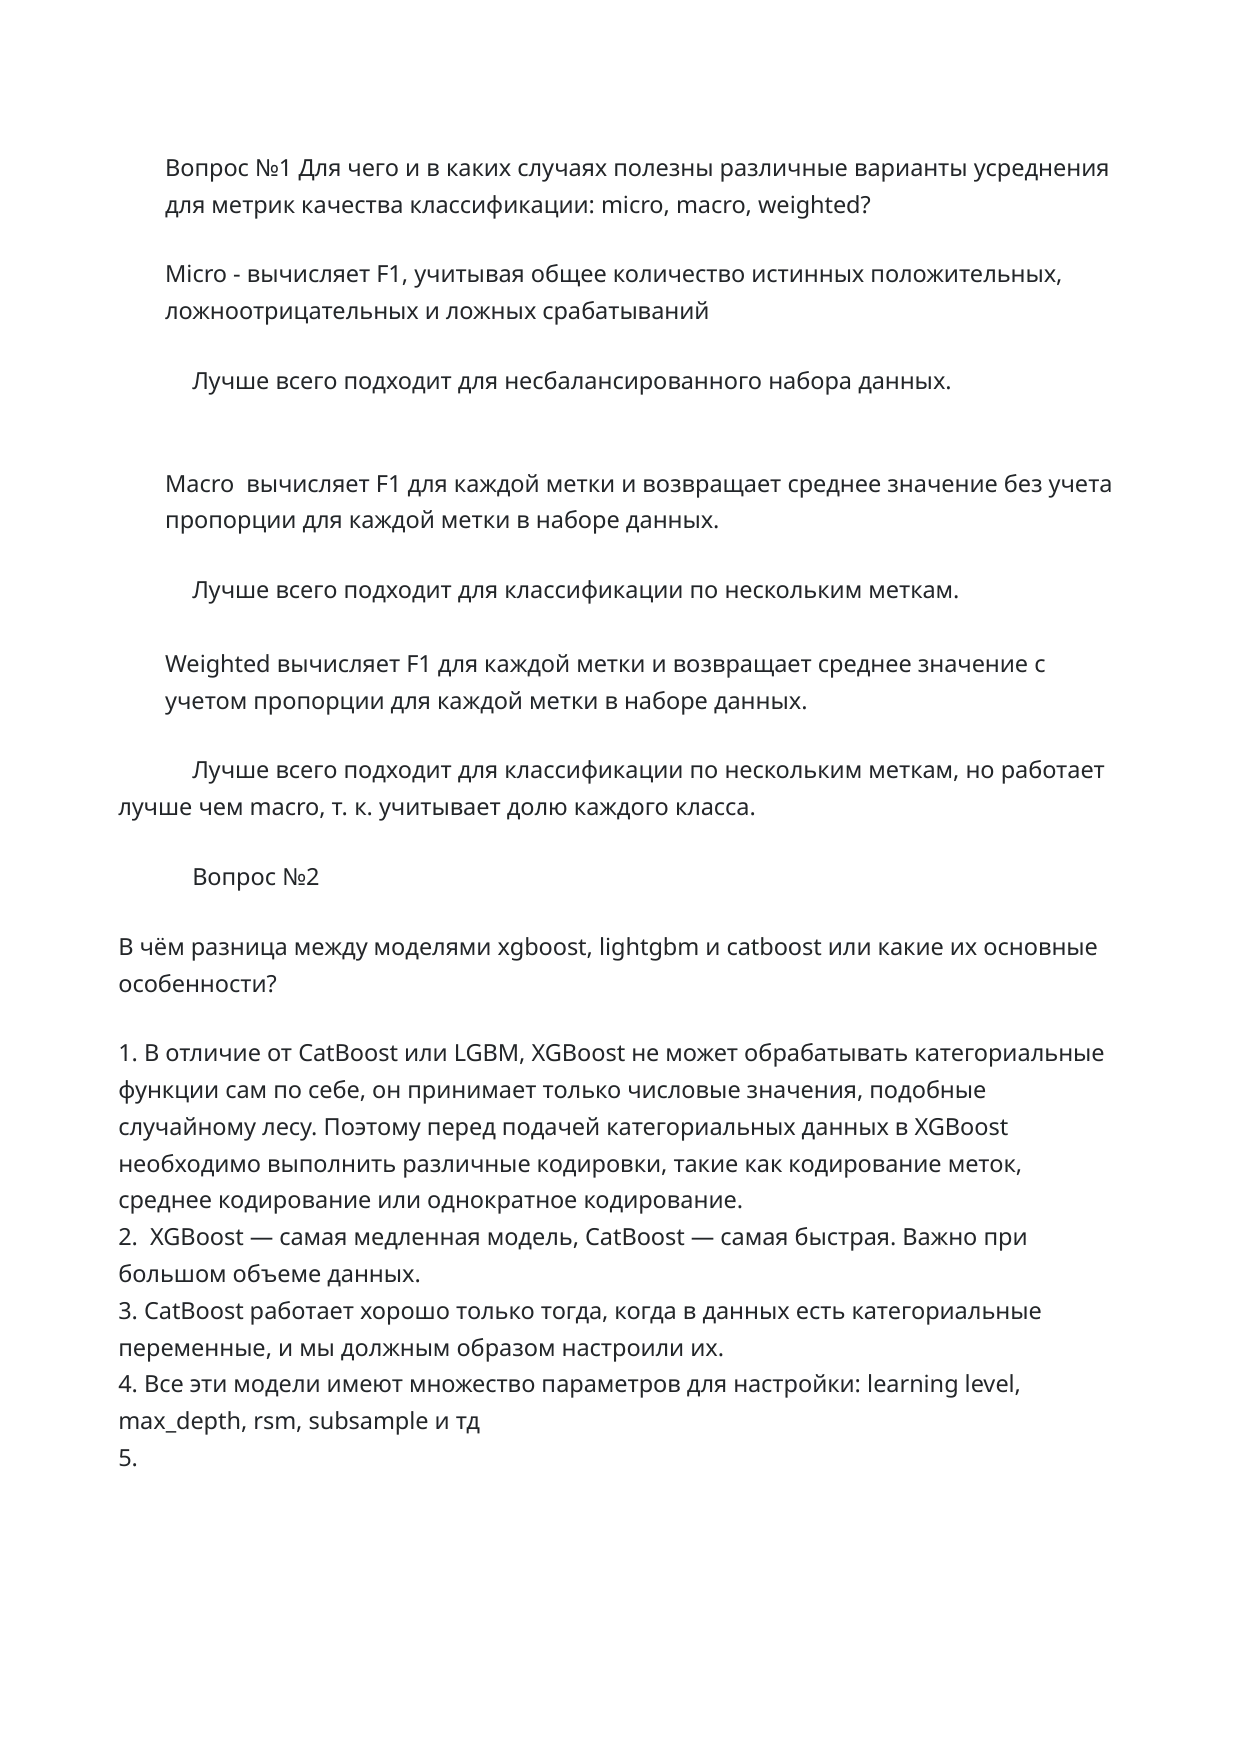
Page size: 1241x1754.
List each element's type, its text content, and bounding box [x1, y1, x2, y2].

text Лучше всего подходит для классификации по нескольким меткам. [118, 574, 1122, 606]
list Macro вычисляет F1 для каждой метки и возвращает среднее значение без учета пропорции для каждой метки в наборе данных. [118, 467, 1122, 536]
text Лучше всего подходит для несбалансированного набора данных. [118, 364, 1122, 396]
text 1. В отличие от CatBoost или LGBM, XGBoost не может обрабатывать категориальные функции сам по себе, он принимает только числовые значения, подобные случайному лесу. Поэтому перед подачей категориальных данных в XGBoost необходимо выполнить различные кодировки, такие как кодирование меток, среднее кодирование или однократное кодирование. [118, 1037, 1122, 1216]
text 5. [118, 1441, 1122, 1473]
text 2. XGBoost — самая медленная модель, CatBoost — самая быстрая. Важно при большом объеме данных. [118, 1221, 1122, 1289]
text 3. CatBoost работает хорошо только тогда, когда в данных есть категориальные переменные, и мы должным образом настроили их. [118, 1294, 1122, 1363]
text Лучше всего подходит для классификации по нескольким меткам, но работает лучше чем macro, т. к. учитывает долю каждого класса. [118, 754, 1122, 822]
list Вопрос №1 Для чего и в каких случаях полезны различные варианты усреднения для метрик качества классификации: micro, macro, weighted? [118, 151, 1122, 220]
list Weighted вычисляет F1 для каждой метки и возвращает среднее значение с учетом пропорции для каждой метки в наборе данных. [118, 647, 1122, 716]
text 4. Все эти модели имеют множество параметров для настройки: learning level, max_depth, rsm, subsample и тд [118, 1368, 1122, 1436]
text В чём разница между моделями xgboost, lightgbm и catboost или какие их основные особенности? [118, 930, 1122, 999]
text Вопрос №2 [118, 860, 1122, 892]
list Micro - вычисляет F1, учитывая общее количество истинных положительных, ложноотрицательных и ложных срабатываний [118, 258, 1122, 326]
